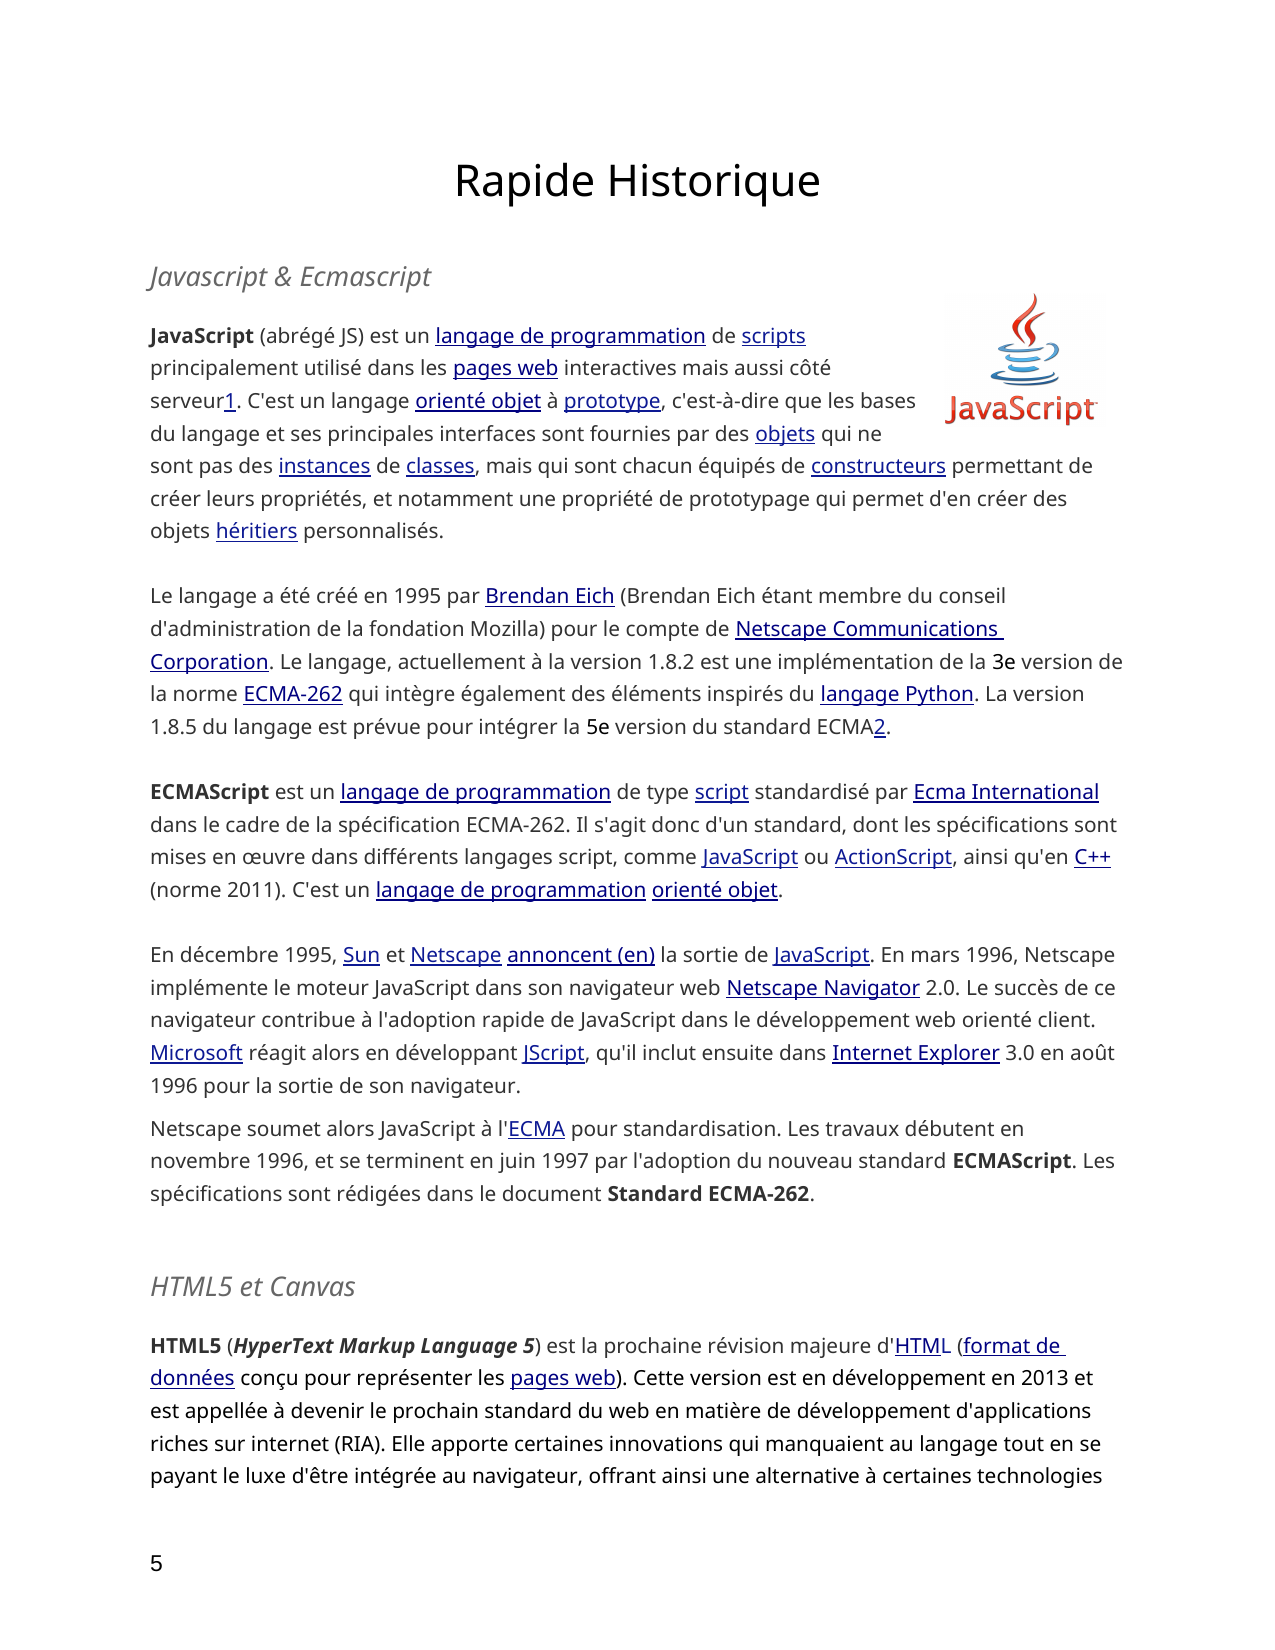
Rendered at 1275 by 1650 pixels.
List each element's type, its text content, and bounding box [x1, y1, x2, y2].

text HTML5 (HyperText Markup Language 5) est la prochaine révision majeure d'HTML (format de données conçu pour représenter les pages web). Cette version est en développement en 2013 et est appellée à devenir le prochain standard du web en matière de développement d'applications riches sur internet (RIA). Elle apporte certaines innovations qui manquaient au langage tout en se payant le luxe d'être intégrée au navigateur, offrant ainsi une alternative à certaines technologies [150, 1331, 1125, 1490]
text Le langage a été créé en 1995 par Brendan Eich (Brendan Eich étant membre du conseil d'administration de la fondation Mozilla) pour le compte de Netscape Communications Corporation. Le langage, actuellement à la version 1.8.2 est une implémentation de la 3e version de la norme ECMA-262 qui intègre également des éléments inspirés du langage Python. La version 1.8.5 du langage est prévue pour intégrer la 5e version du standard ECMA2. [150, 582, 1125, 741]
picture [943, 293, 1106, 427]
text JavaScript (abrégé JS) est un langage de programmation de scripts principalement utilisé dans les pages web interactives mais aussi côté serveur1. C'est un langage orienté objet à prototype, c'est-à-dire que les bases du langage et ses principales interfaces sont fournies par des objets qui ne sont pas des instances de classes, mais qui sont chacun équipés de constructeurs permettant de créer leurs propriétés, et notamment une propriété de prototypage qui permet d'en créer des objets héritiers personnalisés. [150, 321, 1125, 545]
text Netscape soumet alors JavaScript à l'ECMA pour standardisation. Les travaux débutent en novembre 1996, et se terminent en juin 1997 par l'adoption du nouveau standard ECMAScript. Les spécifications sont rédigées dans le document Standard ECMA-262. [150, 1114, 1125, 1207]
subtitle Javascript & Ecmascript [150, 258, 1125, 294]
title Rapide Historique [150, 150, 1125, 209]
subtitle HTML5 et Canvas [150, 1268, 1125, 1304]
text ECMAScript est un langage de programmation de type script standardisé par Ecma International dans le cadre de la spécification ECMA-262. Il s'agit donc d'un standard, dont les spécifications sont mises en œuvre dans différents langages script, comme JavaScript ou ActionScript, ainsi qu'en C++ (norme 2011). C'est un langage de programmation orienté objet. [150, 777, 1125, 903]
text En décembre 1995, Sun et Netscape annoncent (en) la sortie de JavaScript. En mars 1996, Netscape implémente le moteur JavaScript dans son navigateur web Netscape Navigator 2.0. Le succès de ce navigateur contribue à l'adoption rapide de JavaScript dans le développement web orienté client. Microsoft réagit alors en développant JScript, qu'il inclut ensuite dans Internet Explorer 3.0 en août 1996 pour la sortie de son navigateur. [150, 940, 1125, 1099]
